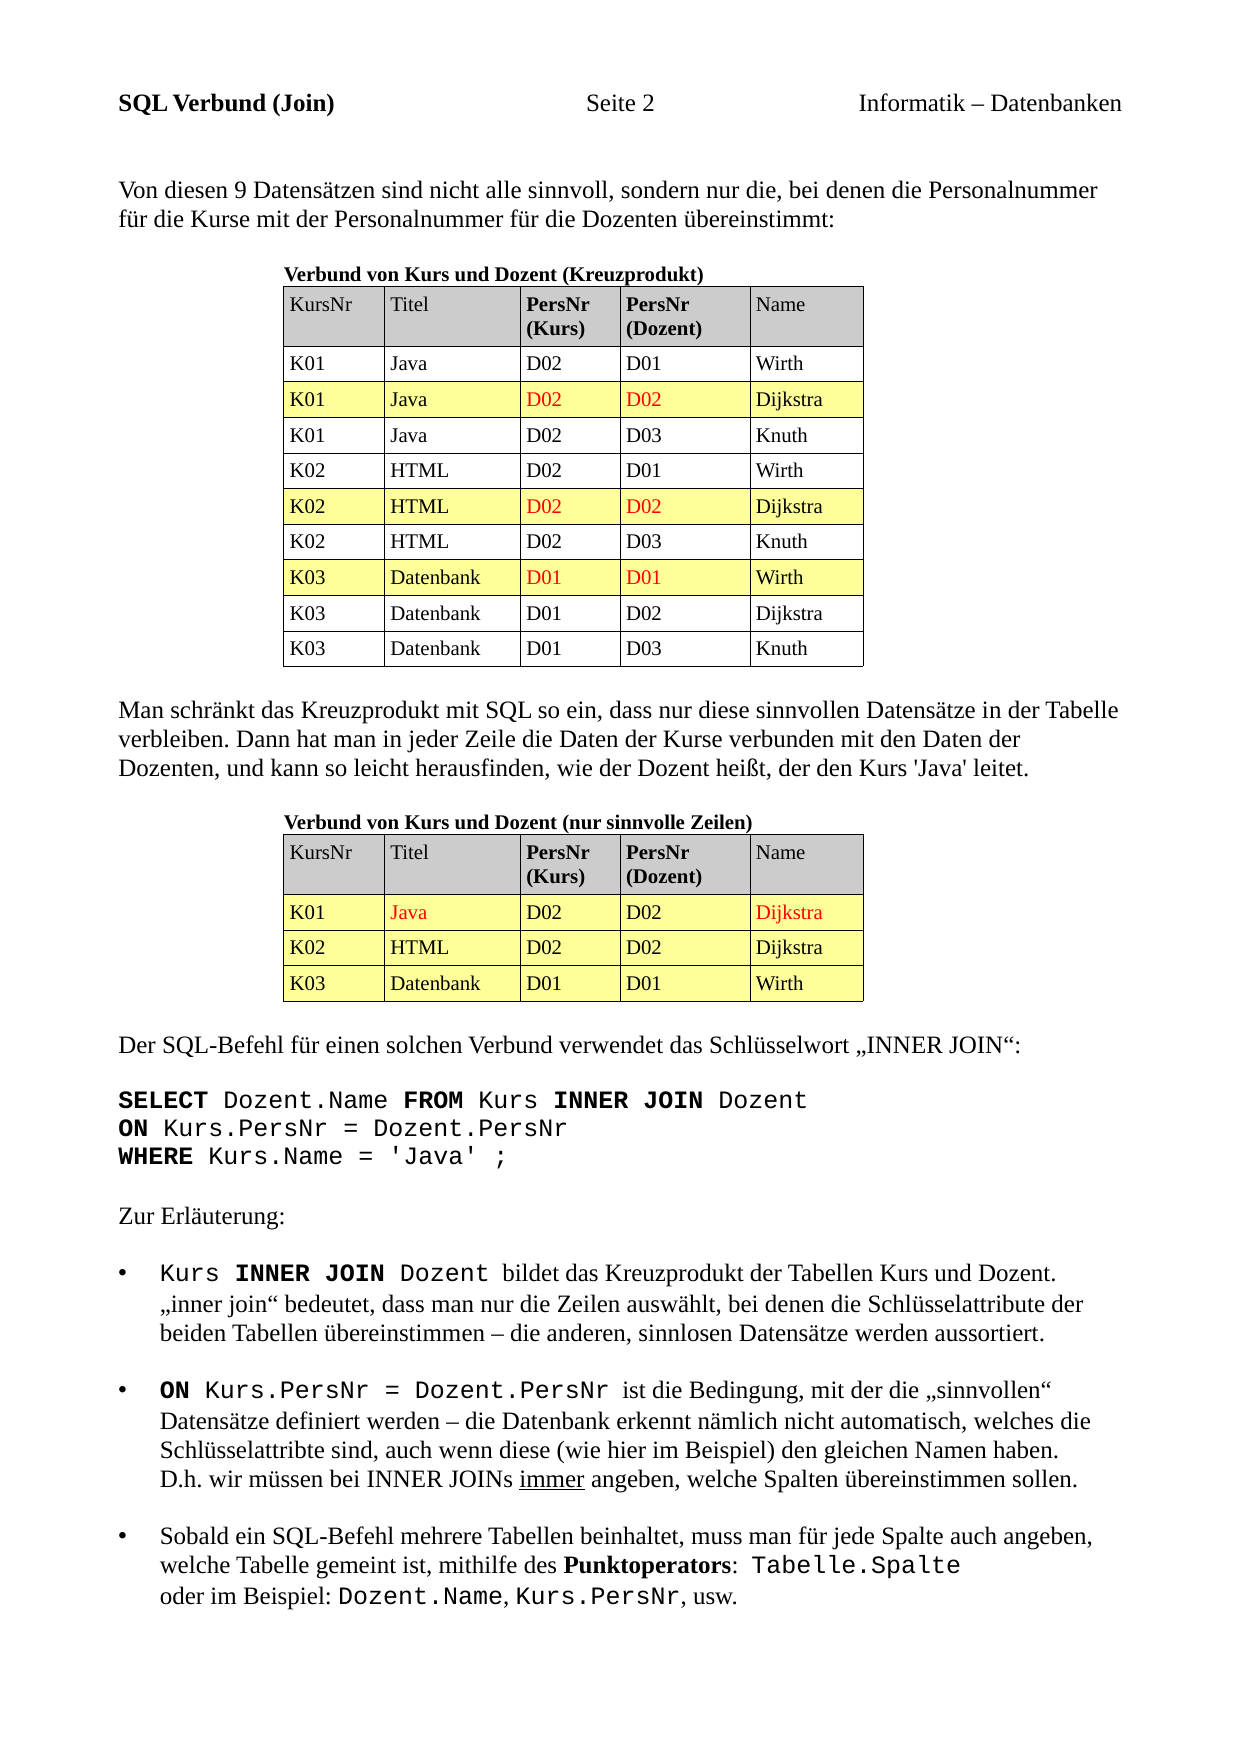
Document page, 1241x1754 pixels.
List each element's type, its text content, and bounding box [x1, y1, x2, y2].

text Von diesen 9 Datensätzen sind nicht alle sinnvoll, sondern nur die, bei denen die Personalnummer für die Kurse mit der Personalnummer für die Dozenten übereinstimmt: [118, 176, 1122, 233]
table_cell D02 [521, 931, 620, 965]
list Kurs INNER JOIN Dozent bildet das Kreuzprodukt der Tabellen Kurs und Dozent. „inner join“ bedeutet, dass man nur die Zeilen auswählt, bei denen die Schlüsselattribute der beiden Tabellen übereinstimmen – die anderen, sinnlosen Datensätze werden aussortiert. [118, 1258, 1122, 1347]
table_cell D03 [621, 632, 750, 666]
table_cell Java [385, 895, 520, 929]
text Zur Erläuterung: [118, 1201, 1122, 1230]
table_cell K03 [284, 966, 384, 1001]
table_cell D02 [621, 489, 750, 524]
table_cell Dijkstra [751, 382, 863, 417]
table_cell K01 [284, 382, 384, 417]
table_header Name [751, 835, 863, 894]
table_cell D02 [621, 931, 750, 965]
table_cell D01 [621, 560, 750, 595]
table_header PersNr (Kurs) [521, 287, 620, 346]
table_cell Dijkstra [751, 931, 863, 965]
table_cell K01 [284, 347, 384, 381]
table_cell K01 [284, 418, 384, 452]
table_header PersNr (Dozent) [621, 835, 750, 894]
table_cell D01 [521, 596, 620, 631]
table_cell D01 [521, 966, 620, 1001]
table_cell Datenbank [385, 560, 520, 595]
table_header [980, 810, 1122, 1001]
table_cell D01 [621, 454, 750, 488]
table_cell D02 [521, 895, 620, 929]
table_cell K01 [284, 895, 384, 929]
table_cell Datenbank [385, 632, 520, 666]
table_cell D02 [521, 382, 620, 417]
table_header Titel [385, 287, 520, 346]
list ON Kurs.PersNr = Dozent.PersNr ist die Bedingung, mit der die „sinnvollen“ Datensätze definiert werden – die Datenbank erkennt nämlich nicht automatisch, welches die Schlüsselattribte sind, auch wenn diese (wie hier im Beispiel) den gleichen Namen haben. D.h. wir müssen bei INNER JOINs immer angeben, welche Spalten übereinstimmen sollen. [118, 1376, 1122, 1493]
table_cell D02 [521, 454, 620, 488]
table_cell D01 [621, 966, 750, 1001]
table_cell Datenbank [385, 966, 520, 1001]
table_cell K02 [284, 525, 384, 559]
table_header Titel [385, 835, 520, 894]
table_cell Knuth [751, 525, 863, 559]
text ON Kurs.PersNr = Dozent.PersNr [118, 1116, 1122, 1144]
table_cell Wirth [751, 966, 863, 1001]
table_cell HTML [385, 489, 520, 524]
table_cell Dijkstra [751, 596, 863, 631]
table_cell Wirth [751, 454, 863, 488]
table_header PersNr (Kurs) [521, 835, 620, 894]
table_header Verbund von Kurs und Dozent (Kreuzprodukt) [284, 262, 980, 666]
table_cell K03 [284, 632, 384, 666]
table_cell Dijkstra [751, 489, 863, 524]
table_header Name [751, 287, 863, 346]
table_cell D02 [621, 596, 750, 631]
table_cell D02 [521, 525, 620, 559]
table_cell HTML [385, 454, 520, 488]
table_cell Dijkstra [751, 895, 863, 929]
table_header KursNr [284, 835, 384, 894]
table_cell D02 [621, 382, 750, 417]
table_cell K03 [284, 596, 384, 631]
table_cell D02 [521, 418, 620, 452]
table_cell Wirth [751, 347, 863, 381]
table_cell HTML [385, 931, 520, 965]
table_cell D01 [521, 560, 620, 595]
table_cell K03 [284, 560, 384, 595]
text SELECT Dozent.Name FROM Kurs INNER JOIN Dozent [118, 1087, 1122, 1116]
table_header PersNr (Dozent) [621, 287, 750, 346]
table_cell D03 [621, 418, 750, 452]
text Der SQL-Befehl für einen solchen Verbund verwendet das Schlüsselwort „INNER JOIN“: [118, 1030, 1122, 1058]
table_header [980, 262, 1122, 666]
table_cell Datenbank [385, 596, 520, 631]
list Sobald ein SQL-Befehl mehrere Tabellen beinhaltet, muss man für jede Spalte auch angeben, welche Tabelle gemeint ist, mithilfe des Punktoperators: Tabelle.Spalte oder im Beispiel: Dozent.Name, Kurs.PersNr, usw. [118, 1521, 1122, 1612]
table_cell D01 [521, 632, 620, 666]
table_cell Knuth [751, 418, 863, 452]
text Man schränkt das Kreuzprodukt mit SQL so ein, dass nur diese sinnvollen Datensätze in der Tabelle verbleiben. Dann hat man in jeder Zeile die Daten der Kurse verbunden mit den Daten der Dozenten, und kann so leicht herausfinden, wie der Dozent heißt, der den Kurs 'Java' leitet. [118, 695, 1122, 781]
table_header Verbund von Kurs und Dozent (nur sinnvolle Zeilen) [284, 810, 980, 1001]
table_cell K02 [284, 489, 384, 524]
text WHERE Kurs.Name = 'Java' ; [118, 1144, 1122, 1172]
table_cell K02 [284, 931, 384, 965]
table_cell D01 [621, 347, 750, 381]
table_cell Knuth [751, 632, 863, 666]
table_cell Java [385, 347, 520, 381]
table_header KursNr [284, 287, 384, 346]
table_cell D02 [621, 895, 750, 929]
table_cell D02 [521, 489, 620, 524]
table_cell Java [385, 418, 520, 452]
table_cell Java [385, 382, 520, 417]
table_cell D02 [521, 347, 620, 381]
table_header [118, 810, 283, 1001]
table_cell D03 [621, 525, 750, 559]
table_cell Wirth [751, 560, 863, 595]
table_header [118, 262, 283, 666]
table_cell K02 [284, 454, 384, 488]
table_cell HTML [385, 525, 520, 559]
